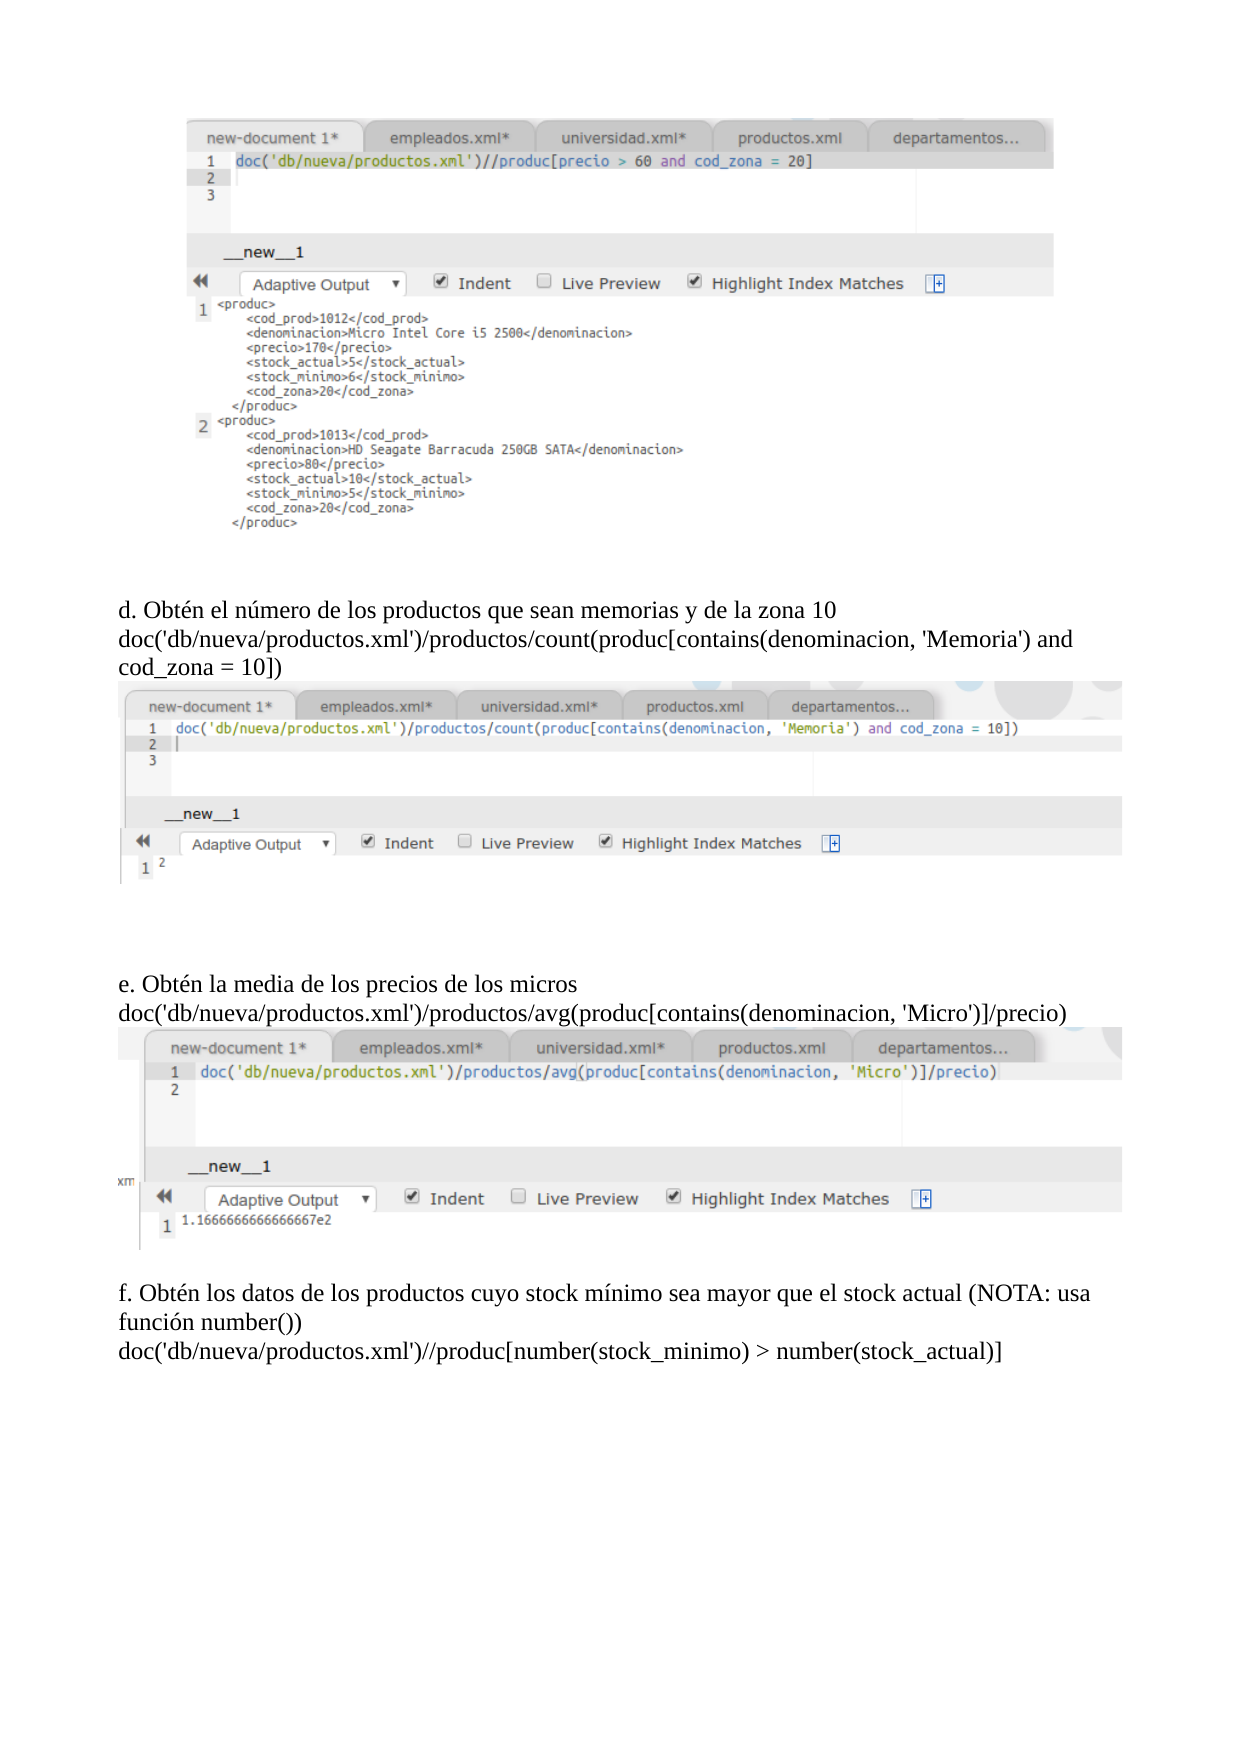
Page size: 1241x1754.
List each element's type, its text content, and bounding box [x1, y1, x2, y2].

picture [118, 681, 1123, 884]
text doc('db/nueva/productos.xml')//produc[number(stock_minimo) > number(stock_actual)] [118, 1336, 1122, 1364]
text e. Obtén la media de los precios de los micros [118, 969, 1122, 998]
picture [118, 1027, 1123, 1250]
text f. Obtén los datos de los productos cuyo stock mínimo sea mayor que el stock actual (NOTA: usa función number()) [118, 1278, 1122, 1336]
picture [186, 118, 1054, 538]
text doc('db/nueva/productos.xml')/productos/avg(produc[contains(denominacion, 'Micro')]/precio) [118, 998, 1122, 1027]
text doc('db/nueva/productos.xml')/productos/count(produc[contains(denominacion, 'Memoria') and cod_zona = 10]) [118, 624, 1122, 681]
text d. Obtén el número de los productos que sean memorias y de la zona 10 [118, 595, 1122, 624]
